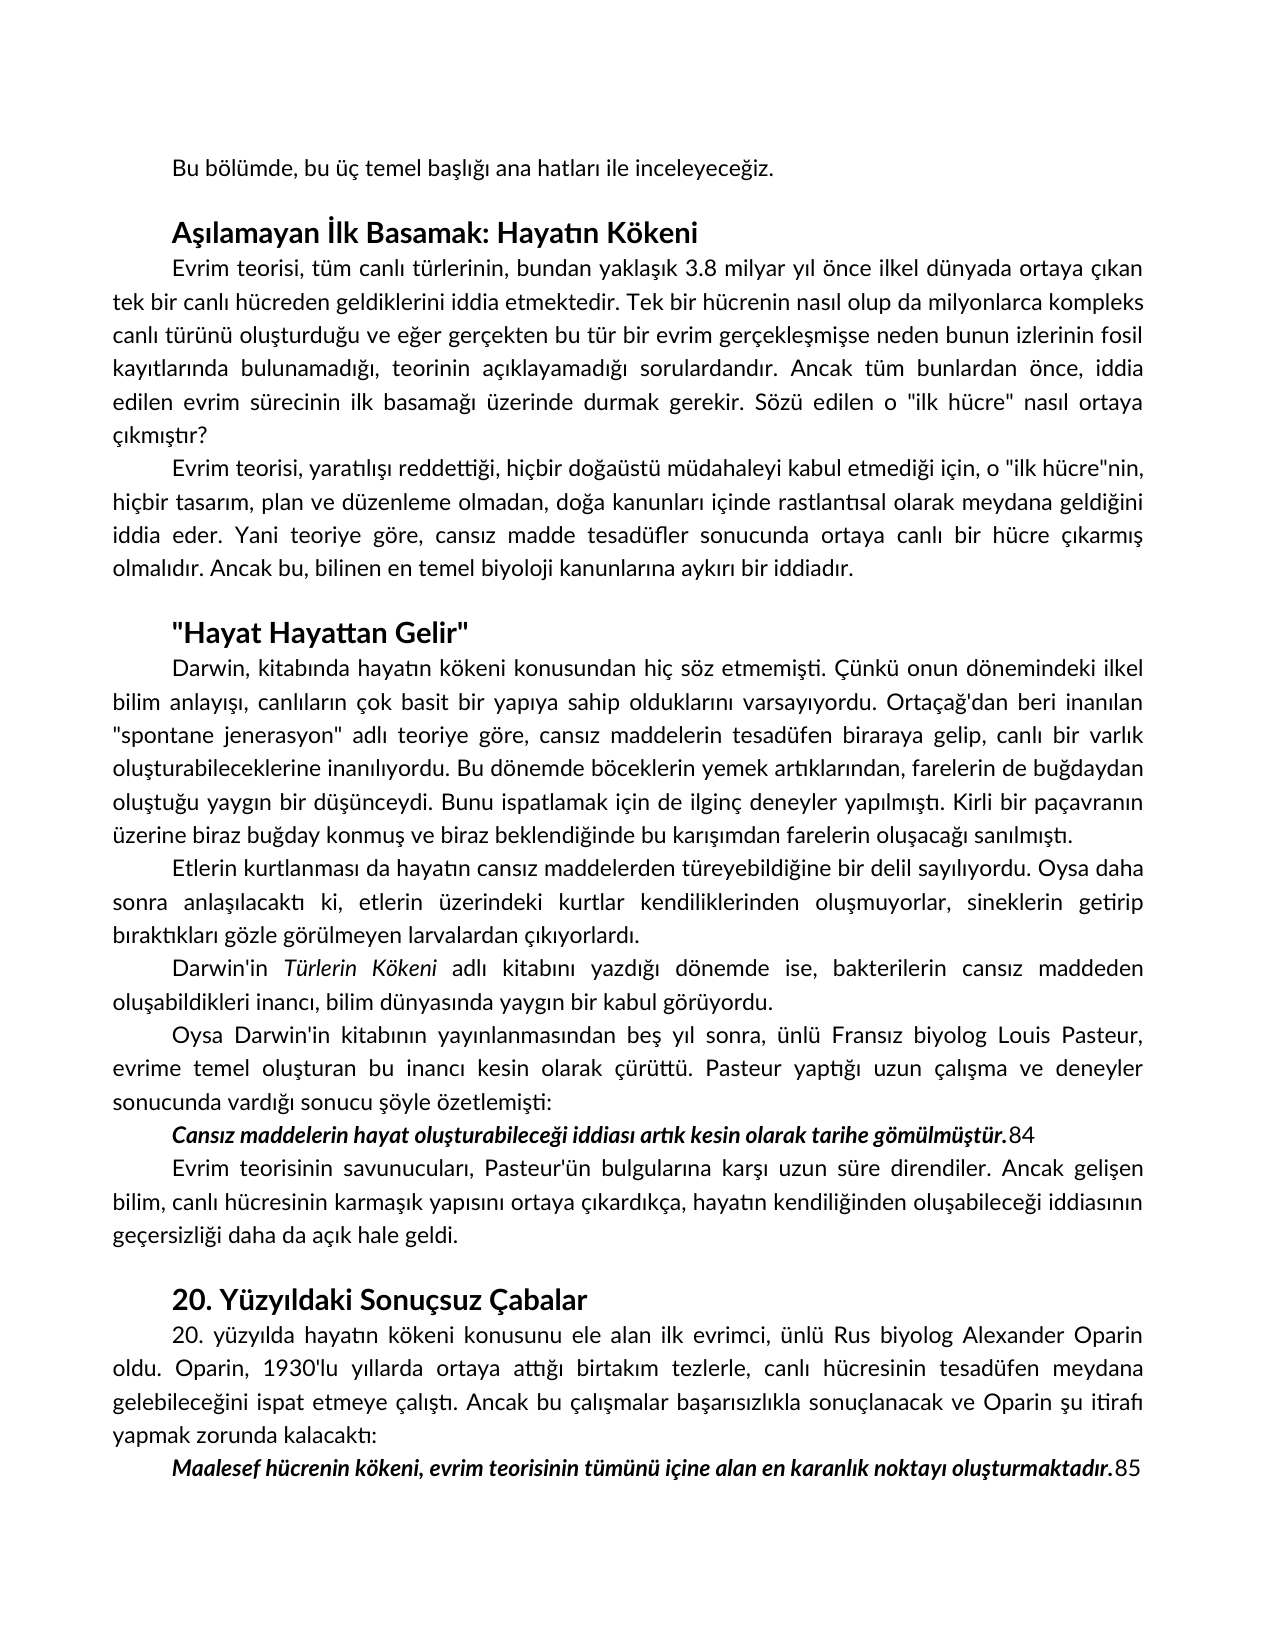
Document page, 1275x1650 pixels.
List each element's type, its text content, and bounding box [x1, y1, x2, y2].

text Evrim teorisi, yaratılışı reddettiği, hiçbir doğaüstü müdahaleyi kabul etmediği için, o "ilk hücre"nin, hiçbir tasarım, plan ve düzenleme olmadan, doğa kanunları içinde rastlantısal olarak meydana geldiğini iddia eder. Yani teoriye göre, cansız madde tesadüfler sonucunda ortaya canlı bir hücre çıkarmış olmalıdır. Ancak bu, bilinen en temel biyoloji kanunlarına aykırı bir iddiadır. [112, 450, 1145, 583]
text Oysa Darwin'in kitabının yayınlanmasından beş yıl sonra, ünlü Fransız biyolog Louis Pasteur, evrime temel oluşturan bu inancı kesin olarak çürüttü. Pasteur yaptığı uzun çalışma ve deneyler sonucunda vardığı sonucu şöyle özetlemişti: [112, 1017, 1145, 1117]
text Evrim teorisinin savunucuları, Pasteur'ün bulgularına karşı uzun süre direndiler. Ancak gelişen bilim, canlı hücresinin karmaşık yapısını ortaya çıkardıkça, hayatın kendiliğinden oluşabileceği iddiasının geçersizliği daha da açık hale geldi. [112, 1150, 1145, 1250]
text Etlerin kurtlanması da hayatın cansız maddelerden türeyebildiğine bir delil sayılıyordu. Oysa daha sonra anlaşılacaktı ki, etlerin üzerindeki kurtlar kendiliklerinden oluşmuyorlar, sineklerin getirip bıraktıkları gözle görülmeyen larvalardan çıkıyorlardı. [112, 850, 1145, 950]
text Aşılamayan İlk Basamak: Hayatın Kökeni [112, 217, 1145, 250]
text Darwin, kitabında hayatın kökeni konusundan hiç söz etmemişti. Çünkü onun dönemindeki ilkel bilim anlayışı, canlıların çok basit bir yapıya sahip olduklarını varsayıyordu. Ortaçağ'dan beri inanılan "spontane jenerasyon" adlı teoriye göre, cansız maddelerin tesadüfen biraraya gelip, canlı bir varlık oluşturabileceklerine inanılıyordu. Bu dönemde böceklerin yemek artıklarından, farelerin de buğdaydan oluştuğu yaygın bir düşünceydi. Bunu ispatlamak için de ilginç deneyler yapılmıştı. Kirli bir paçavranın üzerine biraz buğday konmuş ve biraz beklendiğinde bu karışımdan farelerin oluşacağı sanılmıştı. [112, 650, 1145, 850]
text Maalesef hücrenin kökeni, evrim teorisinin tümünü içine alan en karanlık noktayı oluşturmaktadır.85 [112, 1450, 1145, 1483]
text Darwin'in Türlerin Kökeni adlı kitabını yazdığı dönemde ise, bakterilerin cansız maddeden oluşabildikleri inancı, bilim dünyasında yaygın bir kabul görüyordu. [112, 950, 1145, 1017]
text 20. yüzyılda hayatın kökeni konusunu ele alan ilk evrimci, ünlü Rus biyolog Alexander Oparin oldu. Oparin, 1930'lu yıllarda ortaya attığı birtakım tezlerle, canlı hücresinin tesadüfen meydana gelebileceğini ispat etmeye çalıştı. Ancak bu çalışmalar başarısızlıkla sonuçlanacak ve Oparin şu itirafı yapmak zorunda kalacaktı: [112, 1317, 1145, 1450]
text 20. Yüzyıldaki Sonuçsuz Çabalar [112, 1283, 1145, 1317]
text Evrim teorisi, tüm canlı türlerinin, bundan yaklaşık 3.8 milyar yıl önce ilkel dünyada ortaya çıkan tek bir canlı hücreden geldiklerini iddia etmektedir. Tek bir hücrenin nasıl olup da milyonlarca kompleks canlı türünü oluşturduğu ve eğer gerçekten bu tür bir evrim gerçekleşmişse neden bunun izlerinin fosil kayıtlarında bulunamadığı, teorinin açıklayamadığı sorulardandır. Ancak tüm bunlardan önce, iddia edilen evrim sürecinin ilk basamağı üzerinde durmak gerekir. Sözü edilen o "ilk hücre" nasıl ortaya çıkmıştır? [112, 250, 1145, 450]
text Cansız maddelerin hayat oluşturabileceği iddiası artık kesin olarak tarihe gömülmüştür.84 [112, 1117, 1145, 1150]
text Bu bölümde, bu üç temel başlığı ana hatları ile inceleyeceğiz. [112, 150, 1145, 183]
text "Hayat Hayattan Gelir" [112, 617, 1145, 650]
